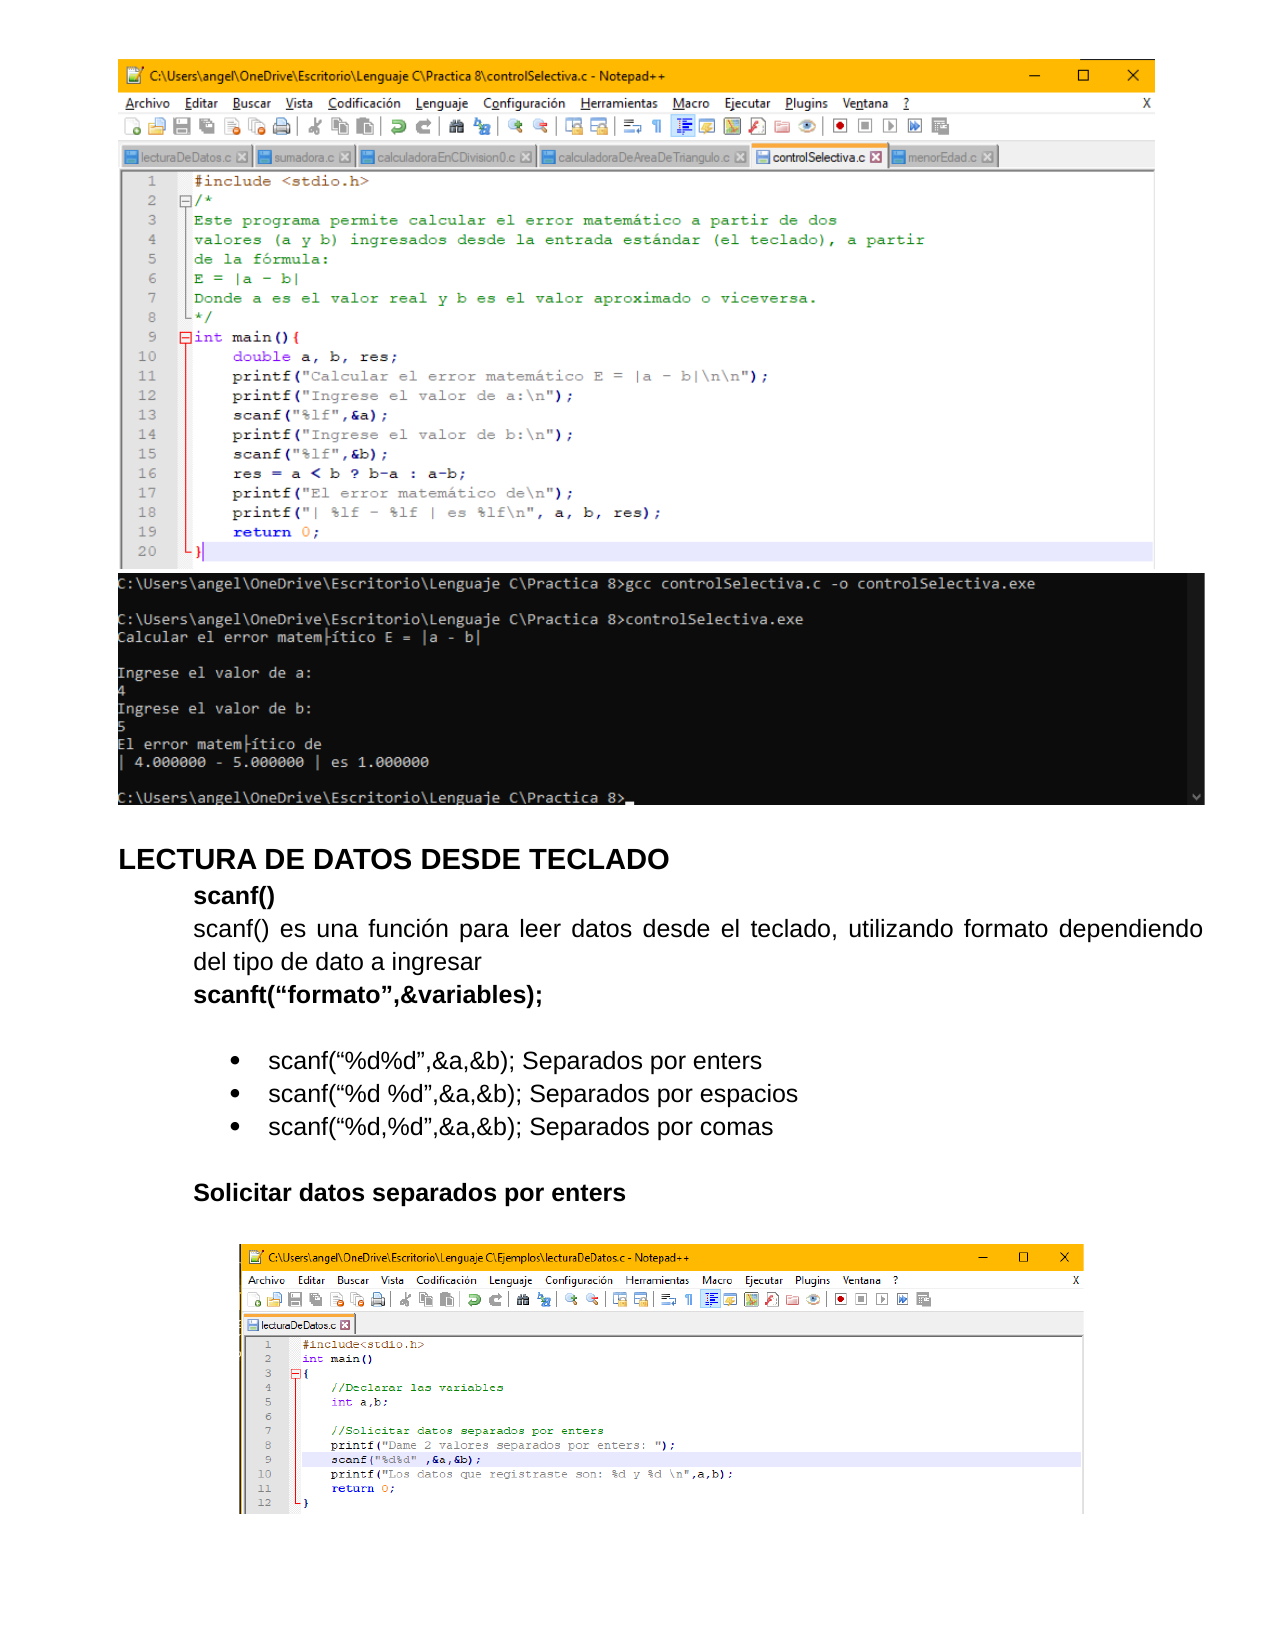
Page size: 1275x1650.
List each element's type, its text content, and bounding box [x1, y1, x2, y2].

list scanf() [193, 881, 1205, 909]
list scanf() es una función para leer datos desde el teclado, utilizando formato dependiendo del tipo de dato a ingresar [193, 914, 1205, 976]
list scanf(“%d,%d”,&a,&b); Separados por comas [231, 1112, 1205, 1141]
list scanf(“%d %d”,&a,&b); Separados por espacios [231, 1079, 1205, 1108]
list scanf(“%d%d”,&a,&b); Separados por enters [231, 1046, 1205, 1075]
list Solicitar datos separados por enters [193, 1178, 1205, 1207]
list scanft(“formato”,&variables); [193, 980, 1205, 1009]
text LECTURA DE DATOS DESDE TECLADO [118, 842, 1205, 876]
